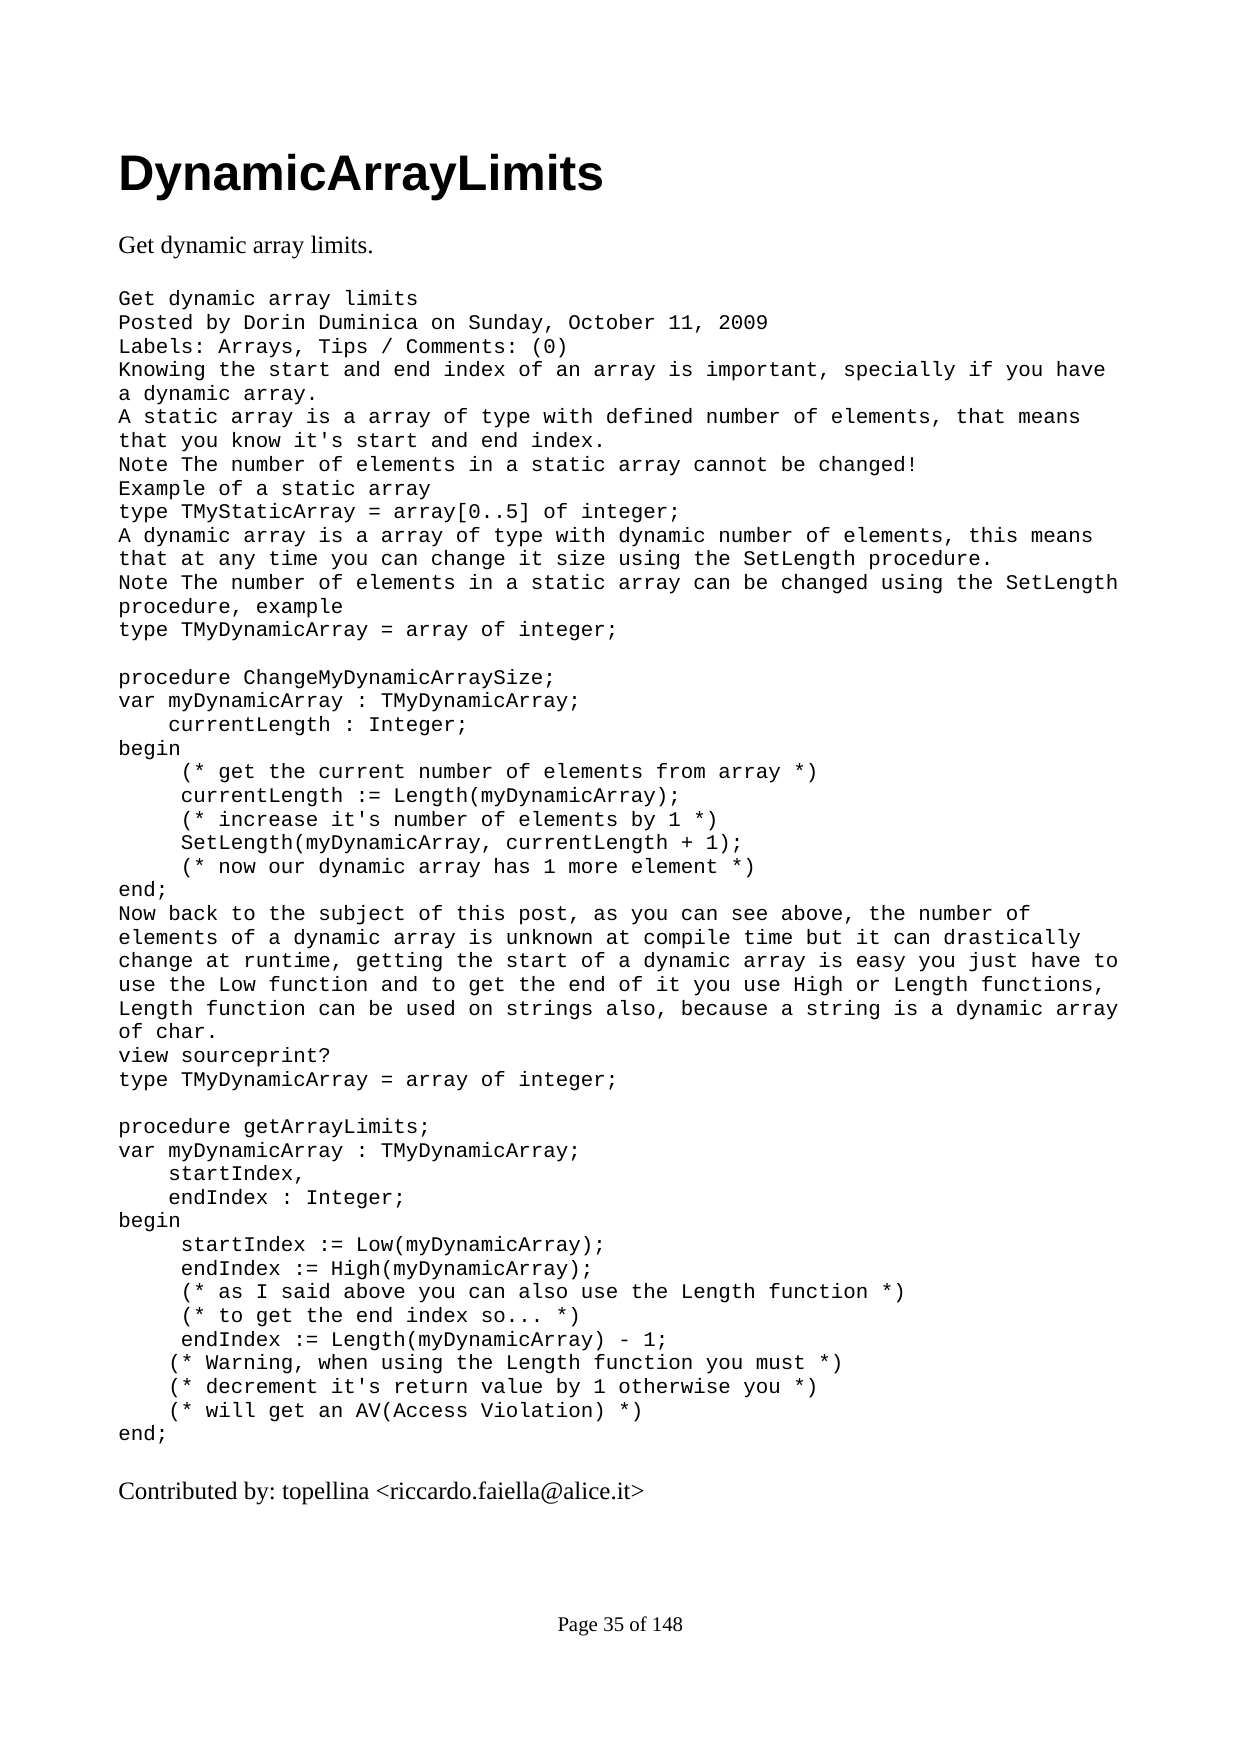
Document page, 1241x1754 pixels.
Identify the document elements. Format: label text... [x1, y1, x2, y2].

text (* increase it's number of elements by 1 *) [118, 808, 1122, 832]
text Get dynamic array limits [118, 288, 1122, 312]
text Labels: Arrays, Tips / Comments: (0) [118, 336, 1122, 359]
text Contributed by: topellina <riccardo.faiella@alice.it> [118, 1476, 1122, 1505]
text procedure ChangeMyDynamicArraySize; [118, 667, 1122, 690]
text type TMyStaticArray = array[0..5] of integer; [118, 501, 1122, 525]
text Note The number of elements in a static array cannot be changed! [118, 454, 1122, 477]
text Get dynamic array limits. [118, 230, 1122, 259]
text (* Warning, when using the Length function you must *) [118, 1352, 1122, 1376]
text end; [118, 879, 1122, 903]
text A static array is a array of type with defined number of elements, that means that you know it's start and end index. [118, 407, 1122, 454]
text currentLength : Integer; [118, 714, 1122, 738]
text begin [118, 1211, 1122, 1234]
text type TMyDynamicArray = array of integer; [118, 1069, 1122, 1092]
text startIndex := Low(myDynamicArray); [118, 1234, 1122, 1258]
text (* will get an AV(Access Violation) *) [118, 1400, 1122, 1423]
text begin [118, 738, 1122, 761]
text Posted by Dorin Duminica on Sunday, October 11, 2009 [118, 312, 1122, 336]
text procedure getArrayLimits; [118, 1116, 1122, 1139]
text var myDynamicArray : TMyDynamicArray; [118, 1139, 1122, 1163]
text var myDynamicArray : TMyDynamicArray; [118, 690, 1122, 714]
text endIndex := High(myDynamicArray); [118, 1258, 1122, 1281]
text type TMyDynamicArray = array of integer; [118, 619, 1122, 643]
text view sourceprint? [118, 1045, 1122, 1069]
text endIndex : Integer; [118, 1187, 1122, 1211]
text A dynamic array is a array of type with dynamic number of elements, this means that at any time you can change it size using the SetLength procedure. [118, 525, 1122, 572]
text (* get the current number of elements from array *) [118, 761, 1122, 785]
text endIndex := Length(myDynamicArray) - 1; [118, 1329, 1122, 1352]
text (* decrement it's return value by 1 otherwise you *) [118, 1376, 1122, 1400]
text startIndex, [118, 1163, 1122, 1187]
text Note The number of elements in a static array can be changed using the SetLength procedure, example [118, 572, 1122, 619]
text end; [118, 1423, 1122, 1447]
text Example of a static array [118, 477, 1122, 501]
subtitle DynamicArrayLimits [118, 143, 1122, 201]
text Knowing the start and end index of an array is important, specially if you have a dynamic array. [118, 359, 1122, 407]
text (* as I said above you can also use the Length function *) [118, 1281, 1122, 1305]
text (* to get the end index so... *) [118, 1305, 1122, 1329]
text Now back to the subject of this post, as you can see above, the number of elements of a dynamic array is unknown at compile time but it can drastically change at runtime, getting the start of a dynamic array is easy you just have to use the Low function and to get the end of it you use High or Length functions, Length function can be used on strings also, because a string is a dynamic array of char. [118, 903, 1122, 1045]
text currentLength := Length(myDynamicArray); [118, 785, 1122, 808]
text (* now our dynamic array has 1 more element *) [118, 856, 1122, 879]
text SetLength(myDynamicArray, currentLength + 1); [118, 832, 1122, 856]
